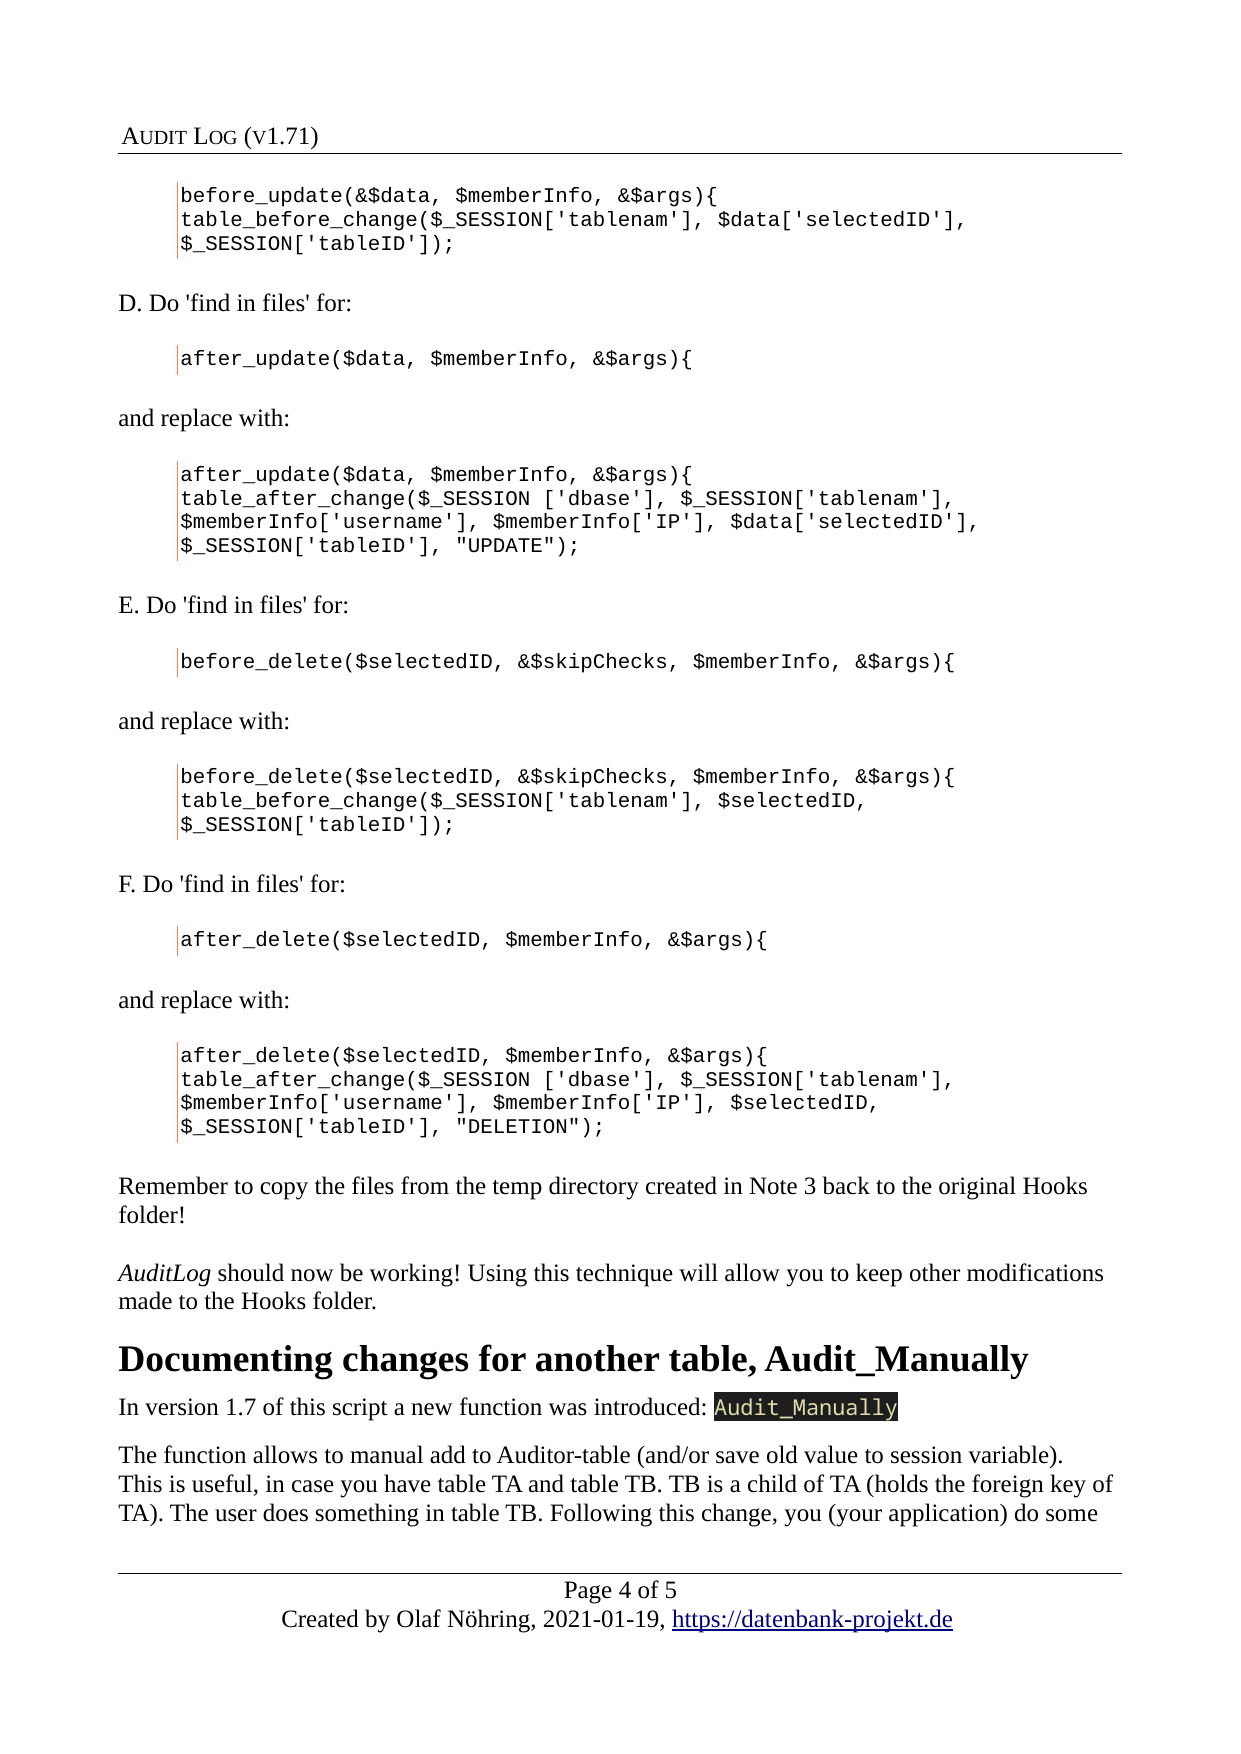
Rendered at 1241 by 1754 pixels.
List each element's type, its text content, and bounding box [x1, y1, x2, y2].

text and replace with: [118, 403, 1122, 432]
text before_update(&$data, $memberInfo, &$args){ [178, 182, 1063, 209]
text table_before_change($_SESSION['tablenam'], $selectedID, $_SESSION['tableID']); [178, 790, 1063, 840]
text This is useful, in case you have table TA and table TB. TB is a child of TA (holds the foreign key of TA). The user does something in table TB. Following this change, you (your application) do some [118, 1469, 1122, 1527]
text after_update($data, $memberInfo, &$args){ [178, 345, 1063, 375]
text E. Do 'find in files' for: [118, 590, 1122, 619]
text In version 1.7 of this script a new function was introduced: Audit_Manually [118, 1392, 1122, 1421]
text D. Do 'find in files' for: [118, 288, 1122, 317]
text Remember to copy the files from the temp directory created in Note 3 back to the original Hooks folder! AuditLog should now be working! Using this technique will allow you to keep other modifications made to the Hooks folder. [118, 1171, 1122, 1315]
text before_delete($selectedID, &$skipChecks, $memberInfo, &$args){ [178, 648, 1063, 677]
text table_after_change($_SESSION ['dbase'], $_SESSION['tablenam'], $memberInfo['username'], $memberInfo['IP'], $selectedID, $_SESSION['tableID'], "DELETION"); [178, 1069, 1063, 1143]
text before_delete($selectedID, &$skipChecks, $memberInfo, &$args){ [177, 763, 1063, 790]
text table_before_change($_SESSION['tablenam'], $data['selectedID'], $_SESSION['tableID']); [178, 209, 1063, 259]
text and replace with: [118, 985, 1122, 1013]
text F. Do 'find in files' for: [118, 869, 1122, 898]
text The function allows to manual add to Auditor-table (and/or save old value to session variable). [118, 1440, 1122, 1469]
text after_update($data, $memberInfo, &$args){ [178, 461, 1063, 488]
text after_delete($selectedID, $memberInfo, &$args){ [178, 1042, 1063, 1069]
text and replace with: [118, 706, 1122, 735]
subtitle Documenting changes for another table, Audit_Manually [118, 1336, 1122, 1379]
text after_delete($selectedID, $memberInfo, &$args){ [178, 926, 1063, 956]
text table_after_change($_SESSION ['dbase'], $_SESSION['tablenam'], $memberInfo['username'], $memberInfo['IP'], $data['selectedID'], $_SESSION['tableID'], "UPDATE"); [178, 488, 1063, 561]
